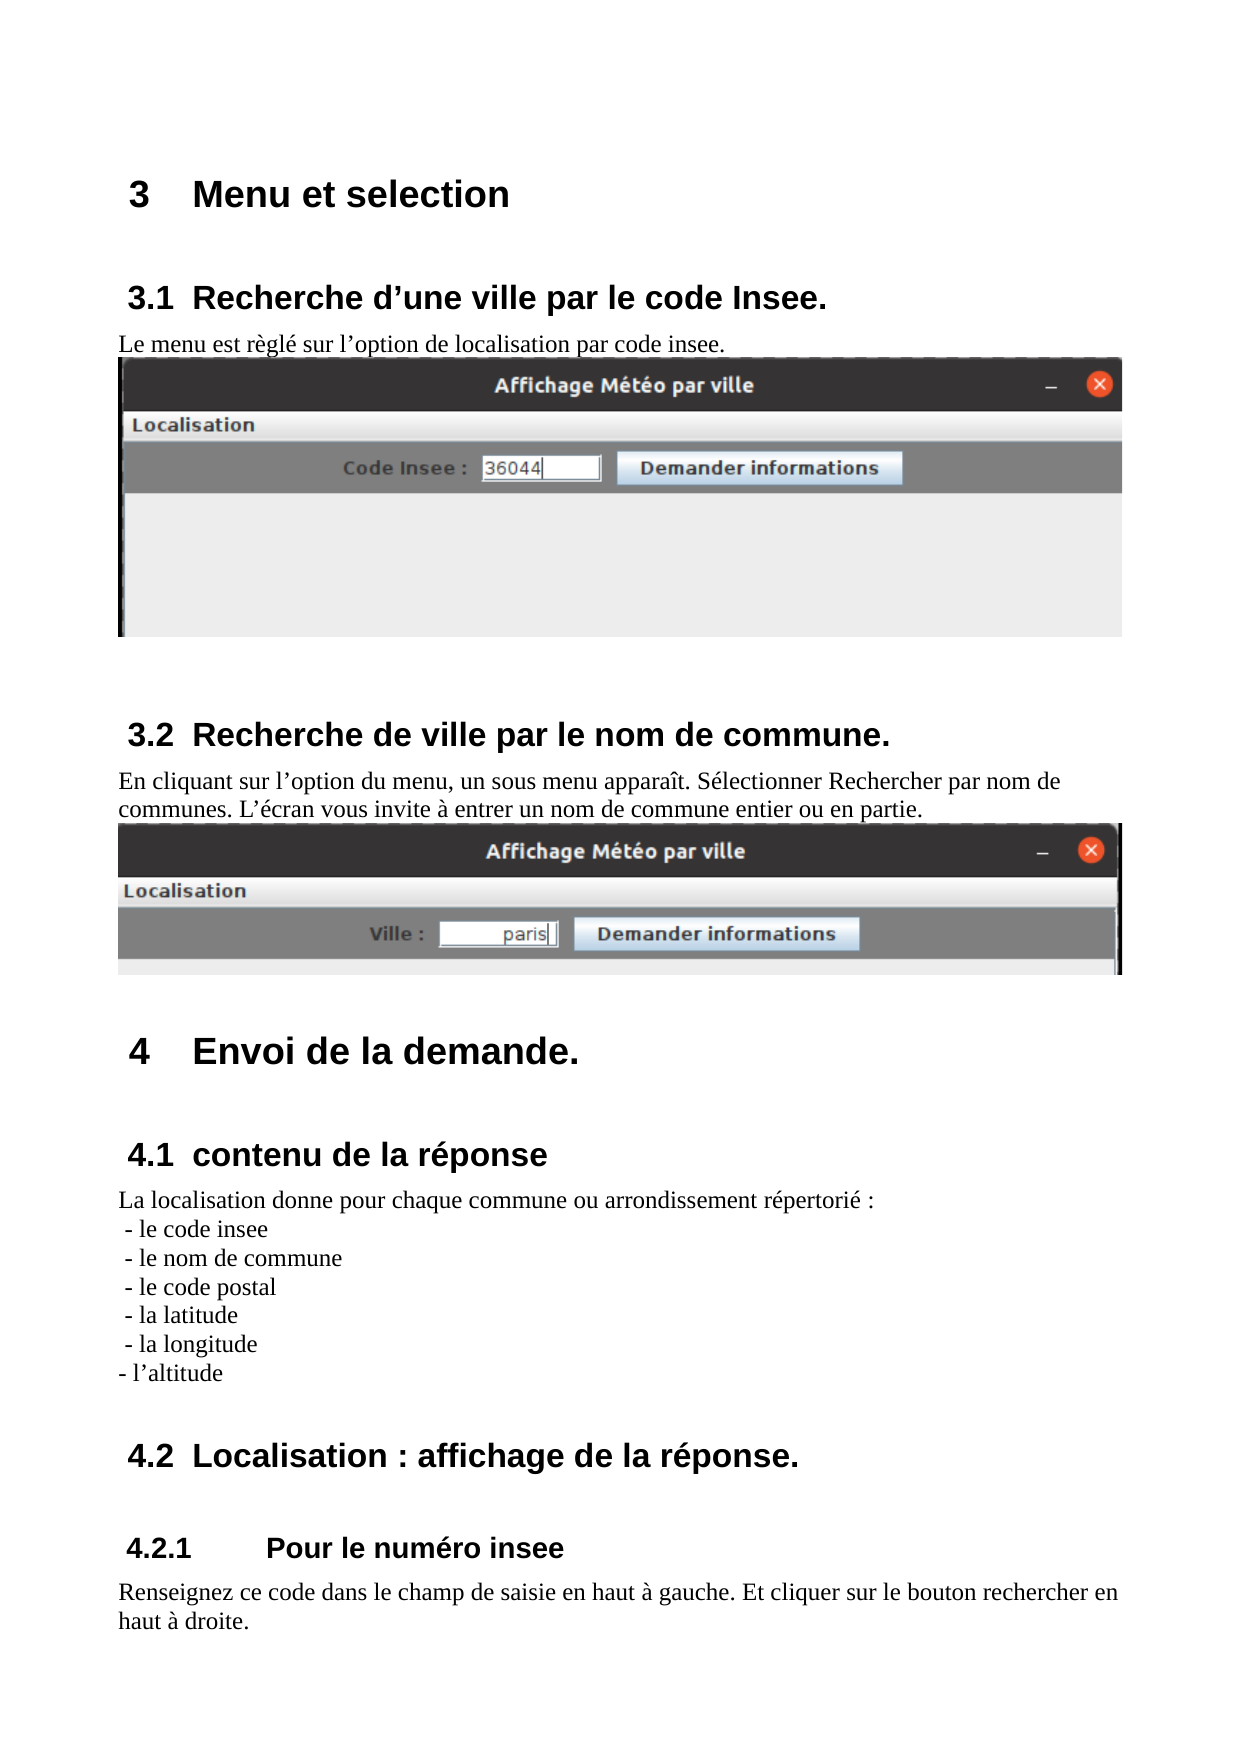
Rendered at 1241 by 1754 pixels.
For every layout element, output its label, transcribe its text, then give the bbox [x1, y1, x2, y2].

subtitle Menu et selection [118, 172, 1122, 216]
subtitle contenu de la réponse [118, 1134, 1122, 1173]
text - la latitude [118, 1301, 1122, 1329]
subtitle Recherche d’une ville par le code Insee. [118, 278, 1122, 316]
picture [118, 823, 1123, 975]
text - l’altitude [118, 1358, 1122, 1387]
text - le code postal [118, 1272, 1122, 1301]
text Le menu est règlé sur l’option de localisation par code insee. [118, 329, 1122, 357]
subtitle Pour le numéro insee [118, 1531, 1122, 1564]
subtitle Envoi de la demande. [118, 1029, 1122, 1072]
text Renseignez ce code dans le champ de saisie en haut à gauche. Et cliquer sur le bouton rechercher en haut à droite. [118, 1577, 1122, 1634]
text La localisation donne pour chaque commune ou arrondissement répertorié : [118, 1186, 1122, 1214]
text - le code insee [118, 1214, 1122, 1243]
subtitle Localisation : affichage de la réponse. [118, 1436, 1122, 1475]
text - le nom de commune [118, 1243, 1122, 1272]
subtitle Recherche de ville par le nom de commune. [118, 715, 1122, 753]
text - la longitude [118, 1329, 1122, 1358]
text En cliquant sur l’option du menu, un sous menu apparaît. Sélectionner Rechercher par nom de communes. L’écran vous invite à entrer un nom de commune entier ou en partie. [118, 766, 1122, 823]
picture [118, 357, 1123, 637]
